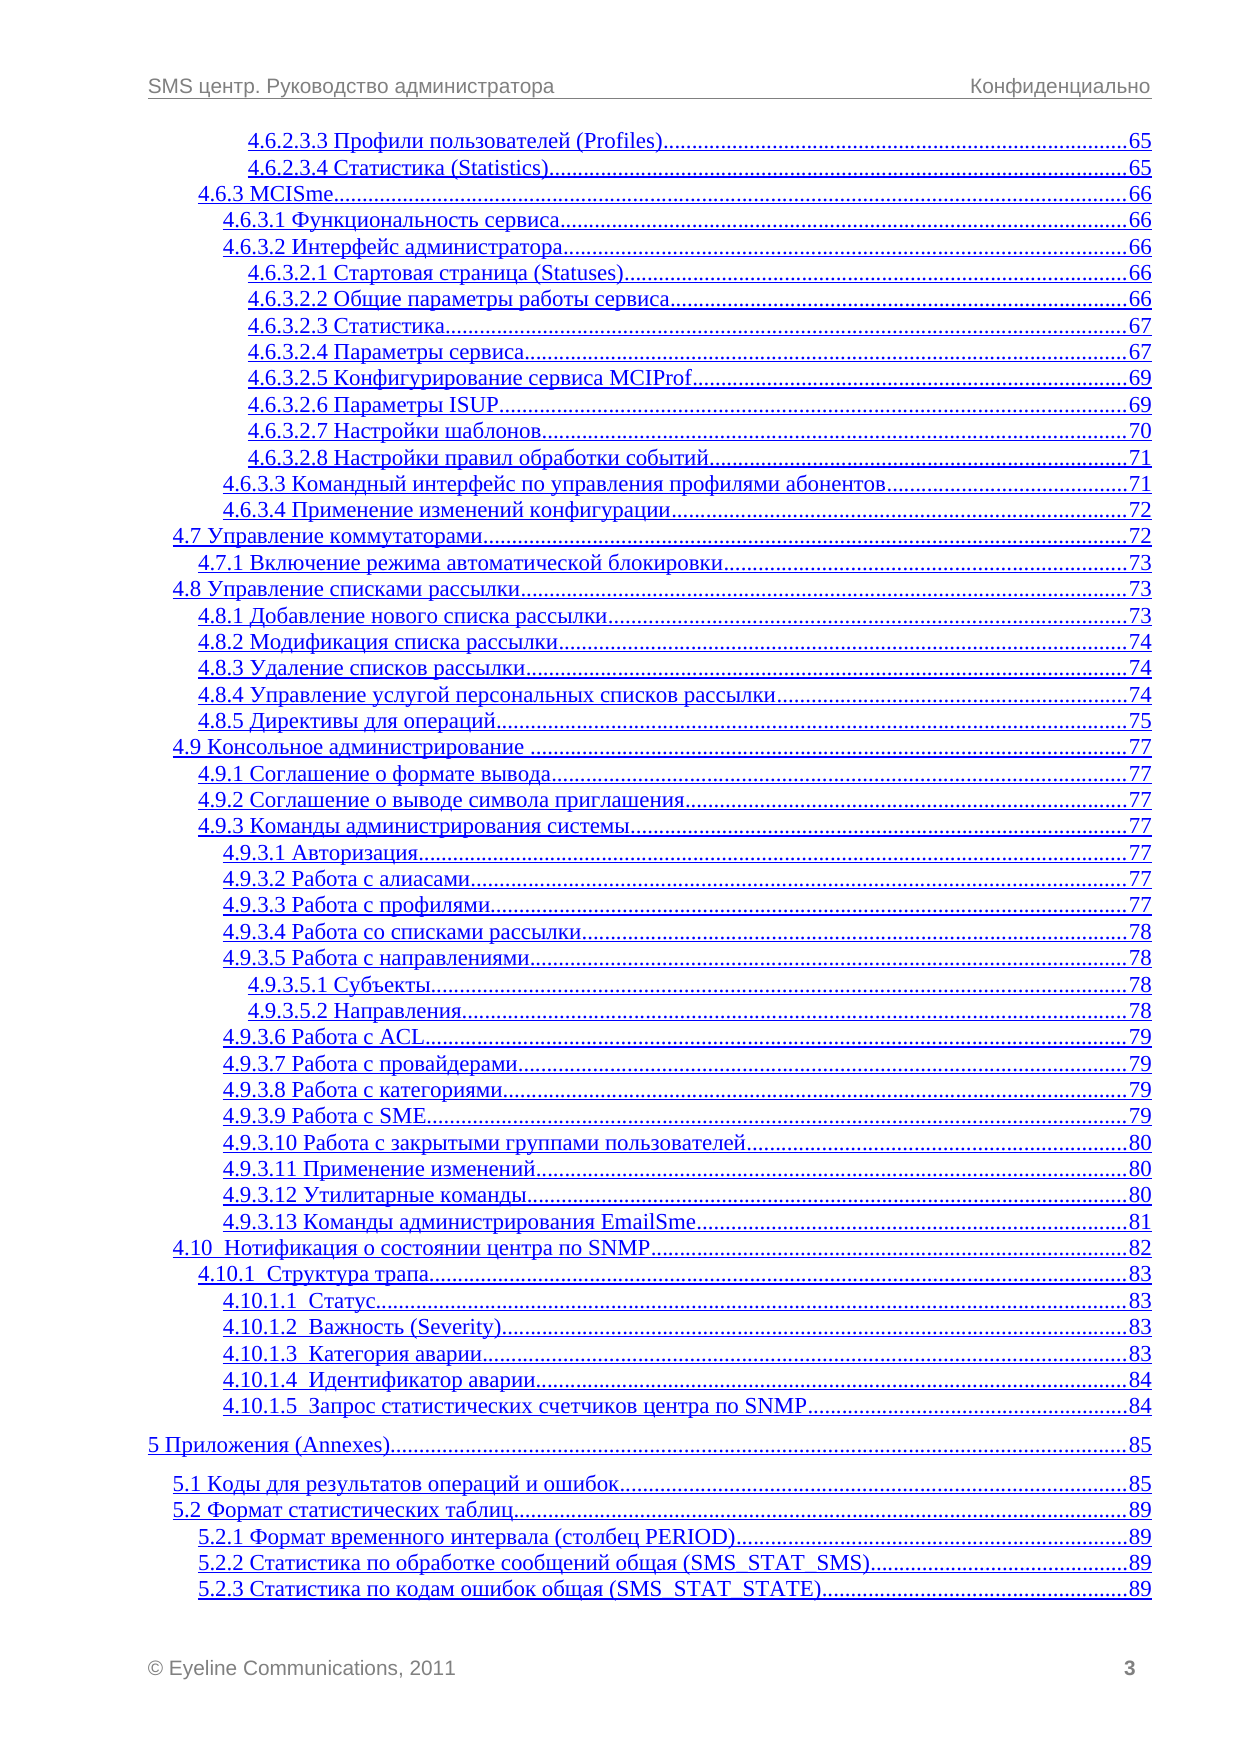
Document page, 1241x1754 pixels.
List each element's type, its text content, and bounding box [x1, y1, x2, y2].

text 4.6.3.2.8 Настройки правил обработки событий 71 [248, 443, 1152, 466]
text 4.9 Консольное администрирование 77 [172, 733, 1152, 756]
text 4.8.2 Модификация списка рассылки 74 [198, 628, 1152, 651]
text 4.8.5 Директивы для операций 75 [198, 707, 1152, 730]
text 4.9.3.5 Работа с направлениями 78 [223, 944, 1152, 967]
text 4.6.3.2.4 Параметры сервиса 67 [248, 338, 1152, 361]
text 4.9.3.2 Работа с алиасами 77 [223, 865, 1152, 888]
text 4.6.3.4 Применение изменений конфигурации 72 [223, 496, 1152, 519]
text 4.8.4 Управление услугой персональных списков рассылки 74 [198, 681, 1152, 704]
text 4.6.2.3.3 Профили пользователей (Profiles) 65 [248, 127, 1152, 150]
text 5.2.3 Статистика по кодам ошибок общая (SMS_STAT_STATE) 89 [198, 1575, 1152, 1598]
text 4.8.1 Добавление нового списка рассылки 73 [198, 602, 1152, 625]
text 4.6.3.2.3 Статистика 67 [248, 312, 1152, 335]
text 4.9.3.12 Утилитарные команды 80 [223, 1181, 1152, 1204]
text 4.9.3.8 Работа с категориями 79 [223, 1076, 1152, 1099]
text 4.8.3 Удаление списков рассылки 74 [198, 654, 1152, 677]
text 4.9.3.7 Работа с провайдерами 79 [223, 1050, 1152, 1073]
text 4.8 Управление списками рассылки 73 [172, 575, 1152, 598]
text 4.9.3.4 Работа со списками рассылки 78 [223, 918, 1152, 941]
text 4.9.3.3 Работа с профилями 77 [223, 892, 1152, 914]
text 4.6.3 MCISme 66 [198, 180, 1152, 203]
text 4.10.1.2 Важность (Severity) 83 [223, 1313, 1152, 1336]
text 4.6.3.2.2 Общие параметры работы сервиса 66 [248, 285, 1152, 308]
text 4.9.3.13 Команды администрирования EmailSme 81 [223, 1208, 1152, 1231]
text 4.7.1 Включение режима автоматической блокировки 73 [198, 549, 1152, 572]
text 4.6.2.3.4 Статистика (Statistics) 65 [248, 154, 1152, 176]
text 4.6.3.2.6 Параметры ISUP 69 [248, 391, 1152, 414]
text 4.10.1.3 Категория аварии 83 [223, 1339, 1152, 1363]
text 4.9.3.11 Применение изменений 80 [223, 1155, 1152, 1178]
text 4.9.3.1 Авторизация 77 [223, 839, 1152, 862]
text 5 Приложения (Annexes) 85 [148, 1431, 1152, 1454]
text 4.6.3.2.1 Стартовая страница (Statuses) 66 [248, 259, 1152, 282]
text 4.10.1.4 Идентификатор аварии 84 [223, 1366, 1152, 1389]
text 4.10.1.1 Статус 83 [223, 1287, 1152, 1310]
text 4.9.2 Соглашение о выводе символа приглашения 77 [198, 786, 1152, 809]
text 4.7 Управление коммутаторами 72 [172, 523, 1152, 545]
text 4.10.1 Структура трапа 83 [198, 1261, 1152, 1283]
text 4.6.3.2 Интерфейс администратора 66 [223, 233, 1152, 256]
text 4.9.3 Команды администрирования системы 77 [198, 812, 1152, 835]
text 4.9.3.9 Работа с SME 79 [223, 1102, 1152, 1125]
text 4.10 Нотификация о состоянии центра по SNMP 82 [172, 1234, 1152, 1257]
text 4.9.3.5.1 Субъекты 78 [248, 971, 1152, 994]
text 5.2 Формат статистических таблиц 89 [172, 1496, 1152, 1519]
text 4.6.3.1 Функциональность сервиса 66 [223, 206, 1152, 229]
text 4.6.3.2.5 Конфигурирование сервиса MCIProf 69 [248, 364, 1152, 387]
text 4.6.3.2.7 Настройки шаблонов 70 [248, 417, 1152, 440]
text 4.10.1.5 Запрос статистических счетчиков центра по SNMP 84 [223, 1392, 1152, 1415]
text 4.9.3.5.2 Направления 78 [248, 997, 1152, 1020]
text 5.2.2 Cтатистика по обработке сообщений общая (SMS_STAT_SMS) 89 [198, 1549, 1152, 1572]
text 5.2.1 Формат временного интервала (столбец PERIOD) 89 [198, 1523, 1152, 1546]
text 4.6.3.3 Командный интерфейс по управления профилями абонентов 71 [223, 470, 1152, 493]
text 4.9.1 Соглашение о формате вывода 77 [198, 760, 1152, 783]
text 4.9.3.10 Работа с закрытыми группами пользователей 80 [223, 1129, 1152, 1152]
text 5.1 Коды для результатов операций и ошибок 85 [172, 1470, 1152, 1493]
text 4.9.3.6 Работа с ACL 79 [223, 1023, 1152, 1046]
